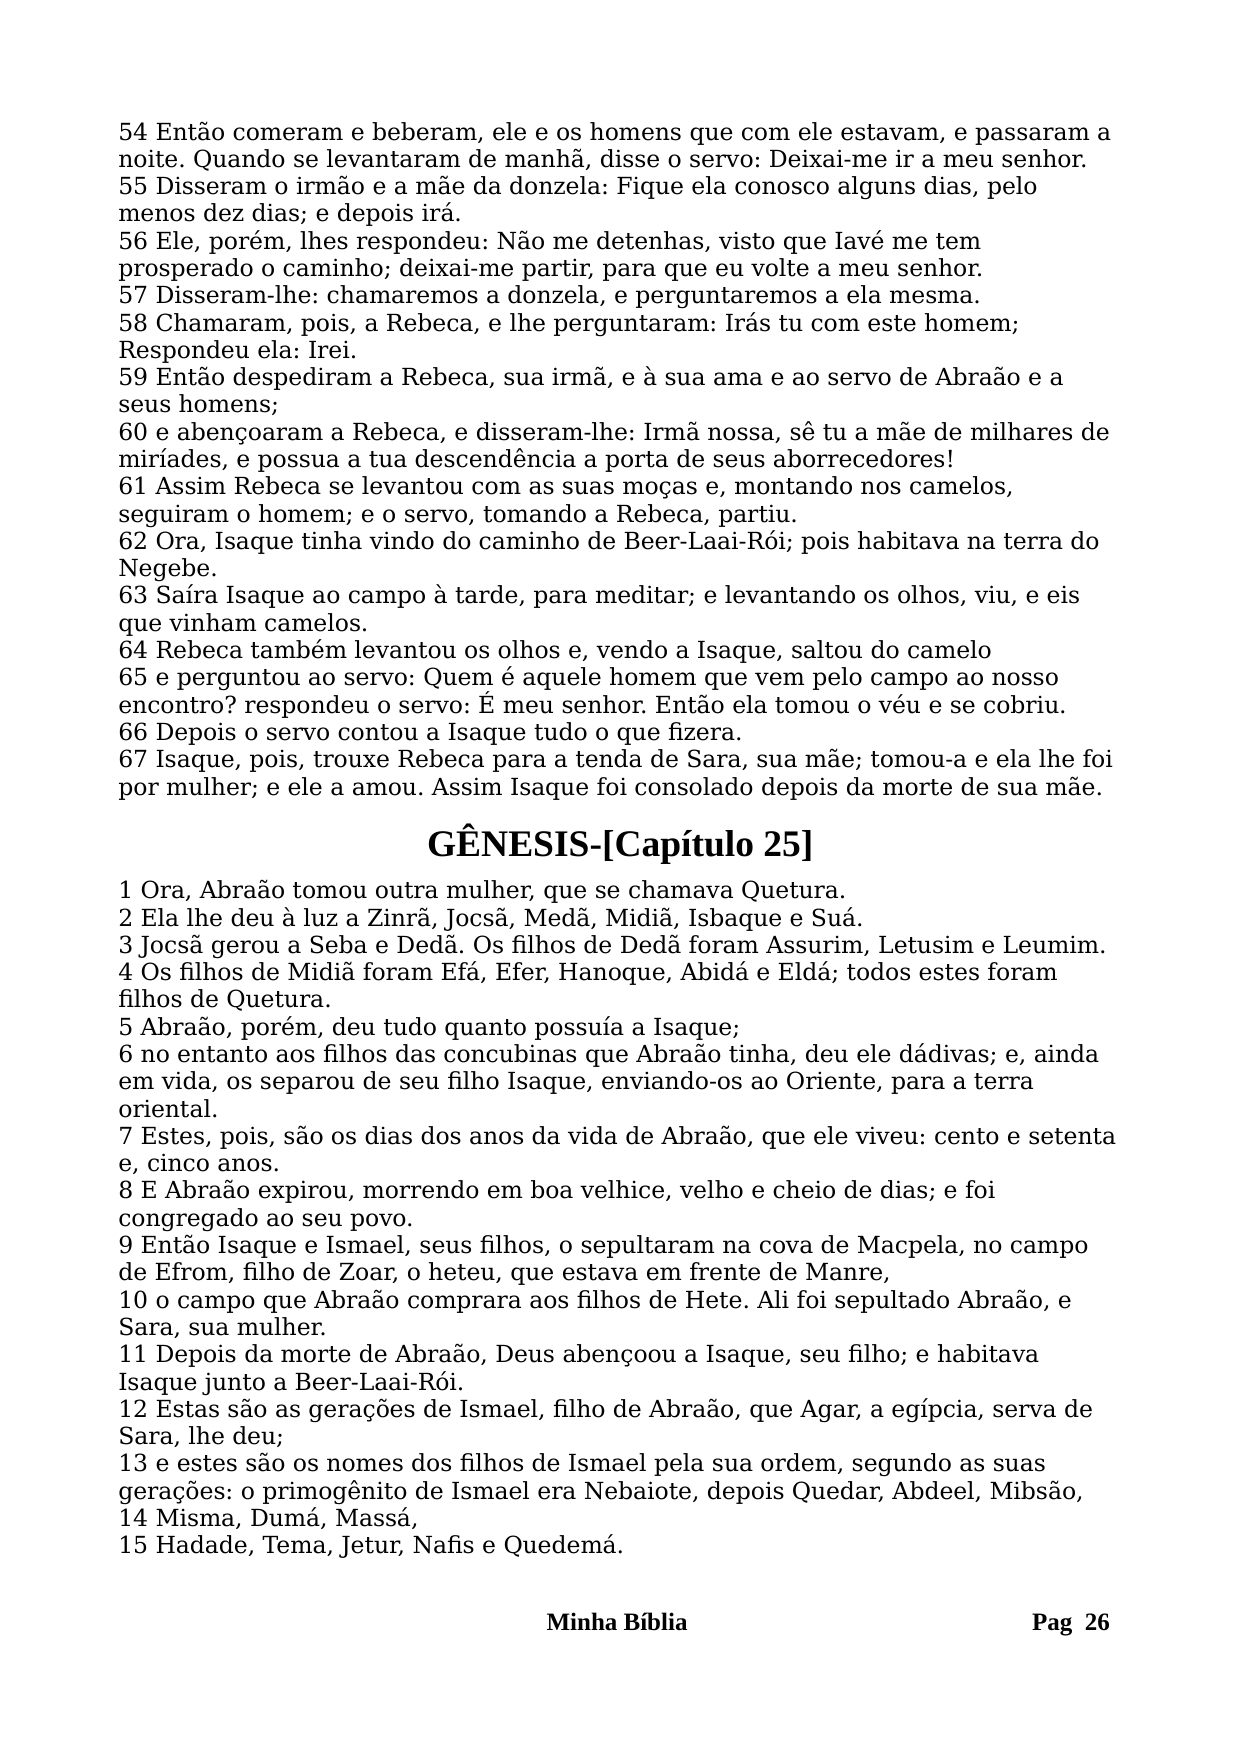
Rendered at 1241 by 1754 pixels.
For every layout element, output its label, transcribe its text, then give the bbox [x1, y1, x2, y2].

text 56 Ele, porém, lhes respondeu: Não me detenhas, visto que Iavé me tem prosperado o caminho; deixai-me partir, para que eu volte a meu senhor. [118, 227, 1122, 282]
text 3 Jocsã gerou a Seba e Dedã. Os filhos de Dedã foram Assurim, Letusim e Leumim. [118, 931, 1122, 959]
text 13 e estes são os nomes dos filhos de Ismael pela sua ordem, segundo as suas gerações: o primogênito de Ismael era Nebaiote, depois Quedar, Abdeel, Mibsão, [118, 1450, 1122, 1504]
text 61 Assim Rebeca se levantou com as suas moças e, montando nos camelos, seguiram o homem; e o servo, tomando a Rebeca, partiu. [118, 473, 1122, 527]
text 15 Hadade, Tema, Jetur, Nafis e Quedemá. [118, 1532, 1122, 1559]
text 59 Então despediram a Rebeca, sua irmã, e à sua ama e ao servo de Abraão e a seus homens; [118, 364, 1122, 418]
subtitle GÊNESIS-[Capítulo 25] [118, 821, 1122, 864]
text 8 E Abraão expirou, morrendo em boa velhice, velho e cheio de dias; e foi congregado ao seu povo. [118, 1177, 1122, 1232]
text 12 Estas são as gerações de Ismael, filho de Abraão, que Agar, a egípcia, serva de Sara, lhe deu; [118, 1395, 1122, 1450]
text 10 o campo que Abraão comprara aos filhos de Hete. Ali foi sepultado Abraão, e Sara, sua mulher. [118, 1286, 1122, 1341]
text 57 Disseram-lhe: chamaremos a donzela, e perguntaremos a ela mesma. [118, 282, 1122, 309]
text 64 Rebeca também levantou os olhos e, vendo a Isaque, saltou do camelo [118, 637, 1122, 664]
text 6 no entanto aos filhos das concubinas que Abraão tinha, deu ele dádivas; e, ainda em vida, os separou de seu filho Isaque, enviando-os ao Oriente, para a terra oriental. [118, 1041, 1122, 1122]
text 4 Os filhos de Midiã foram Efá, Efer, Hanoque, Abidá e Eldá; todos estes foram filhos de Quetura. [118, 959, 1122, 1013]
text 67 Isaque, pois, trouxe Rebeca para a tenda de Sara, sua mãe; tomou-a e ela lhe foi por mulher; e ele a amou. Assim Isaque foi consolado depois da morte de sua mãe. [118, 746, 1122, 800]
text 60 e abençoaram a Rebeca, e disseram-lhe: Irmã nossa, sê tu a mãe de milhares de miríades, e possua a tua descendência a porta de seus aborrecedores! [118, 418, 1122, 473]
text 62 Ora, Isaque tinha vindo do caminho de Beer-Laai-Rói; pois habitava na terra do Negebe. [118, 527, 1122, 582]
text 63 Saíra Isaque ao campo à tarde, para meditar; e levantando os olhos, viu, e eis que vinham camelos. [118, 582, 1122, 637]
text 7 Estes, pois, são os dias dos anos da vida de Abraão, que ele viveu: cento e setenta e, cinco anos. [118, 1122, 1122, 1177]
text 55 Disseram o irmão e a mãe da donzela: Fique ela conosco alguns dias, pelo menos dez dias; e depois irá. [118, 173, 1122, 227]
text 2 Ela lhe deu à luz a Zinrã, Jocsã, Medã, Midiã, Isbaque e Suá. [118, 904, 1122, 931]
text 5 Abraão, porém, deu tudo quanto possuía a Isaque; [118, 1013, 1122, 1041]
text 11 Depois da morte de Abraão, Deus abençoou a Isaque, seu filho; e habitava Isaque junto a Beer-Laai-Rói. [118, 1341, 1122, 1395]
text 58 Chamaram, pois, a Rebeca, e lhe perguntaram: Irás tu com este homem; Respondeu ela: Irei. [118, 309, 1122, 364]
text 66 Depois o servo contou a Isaque tudo o que fizera. [118, 718, 1122, 746]
text 54 Então comeram e beberam, ele e os homens que com ele estavam, e passaram a noite. Quando se levantaram de manhã, disse o servo: Deixai-me ir a meu senhor. [118, 118, 1122, 173]
text 65 e perguntou ao servo: Quem é aquele homem que vem pelo campo ao nosso encontro? respondeu o servo: É meu senhor. Então ela tomou o véu e se cobriu. [118, 664, 1122, 718]
text 1 Ora, Abraão tomou outra mulher, que se chamava Quetura. [118, 877, 1122, 904]
text 14 Misma, Dumá, Massá, [118, 1504, 1122, 1532]
text 9 Então Isaque e Ismael, seus filhos, o sepultaram na cova de Macpela, no campo de Efrom, filho de Zoar, o heteu, que estava em frente de Manre, [118, 1232, 1122, 1286]
